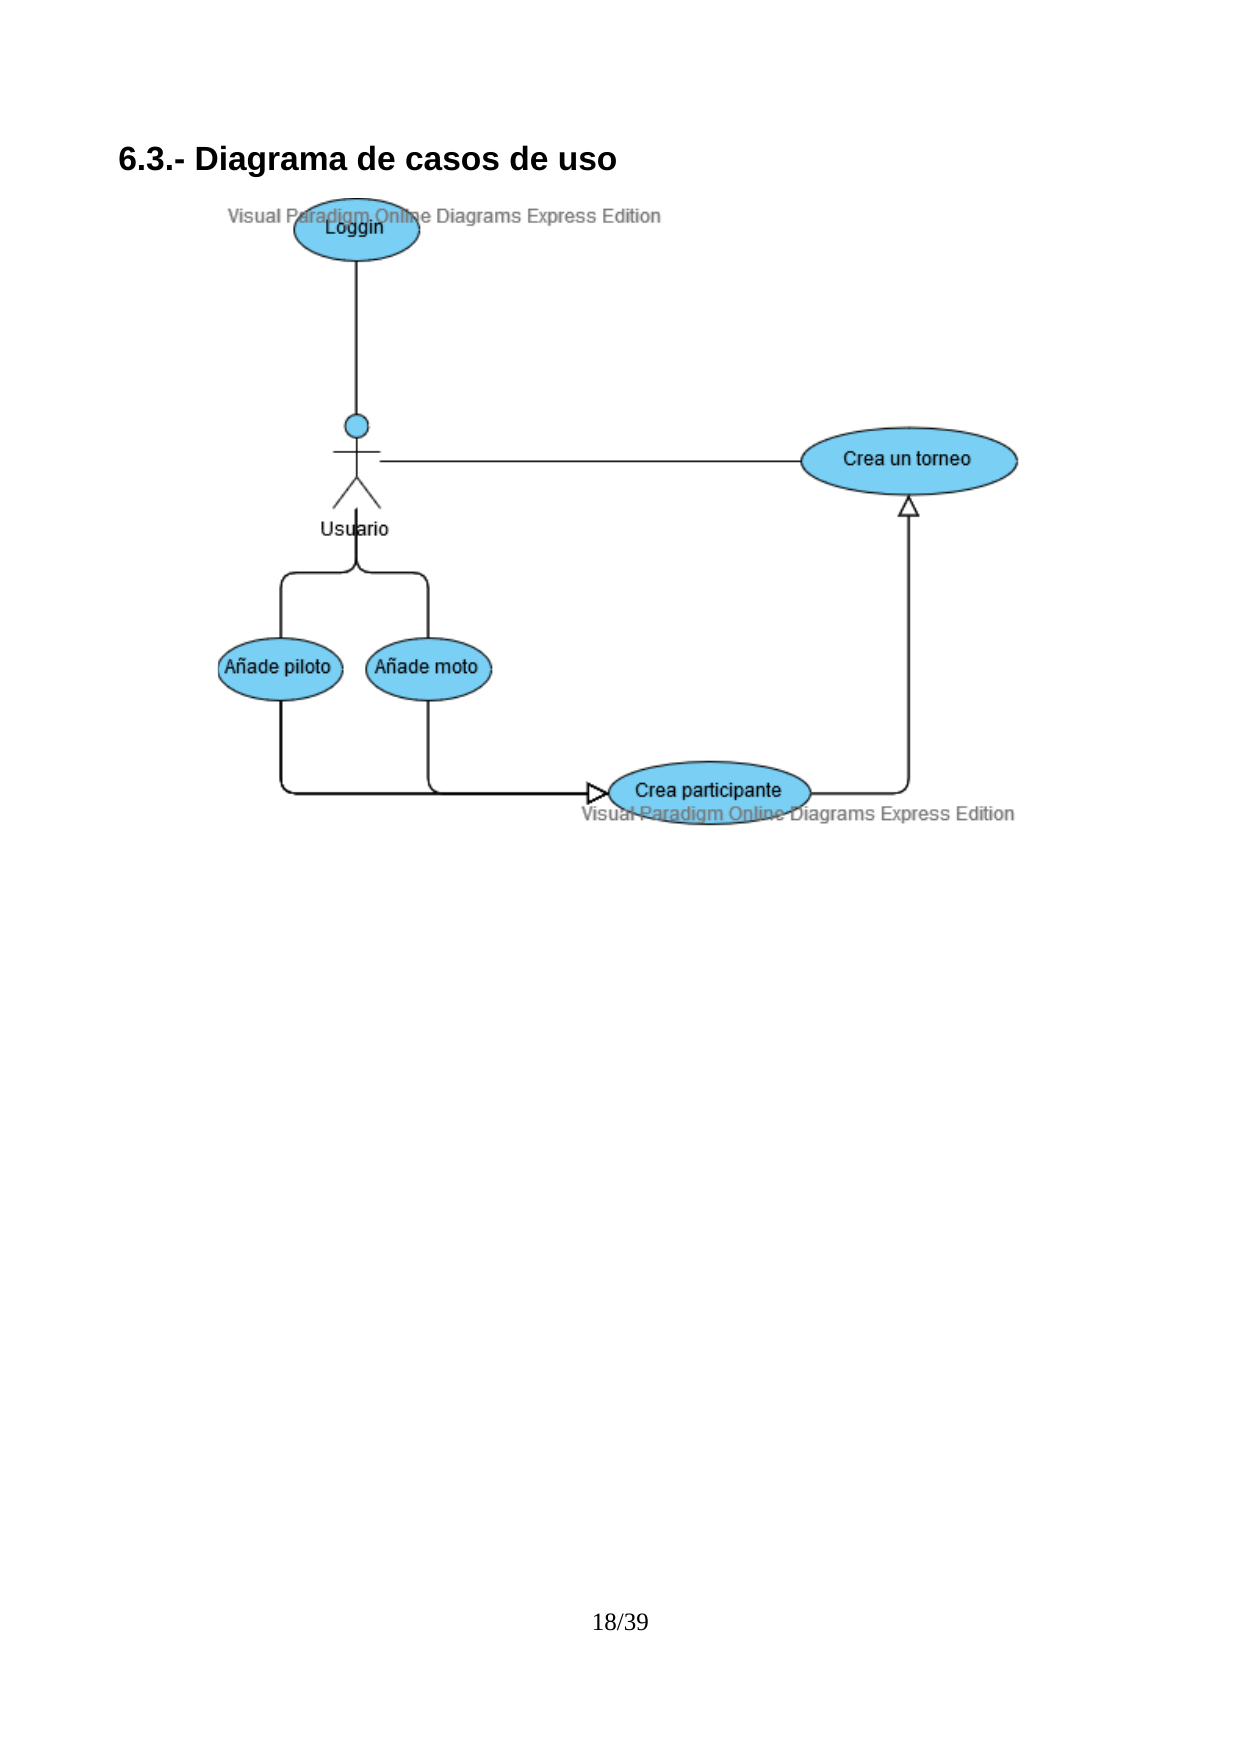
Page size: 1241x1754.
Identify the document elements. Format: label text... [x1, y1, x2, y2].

picture [217, 198, 1023, 830]
subtitle 6.3.- Diagrama de casos de uso [118, 139, 1122, 178]
